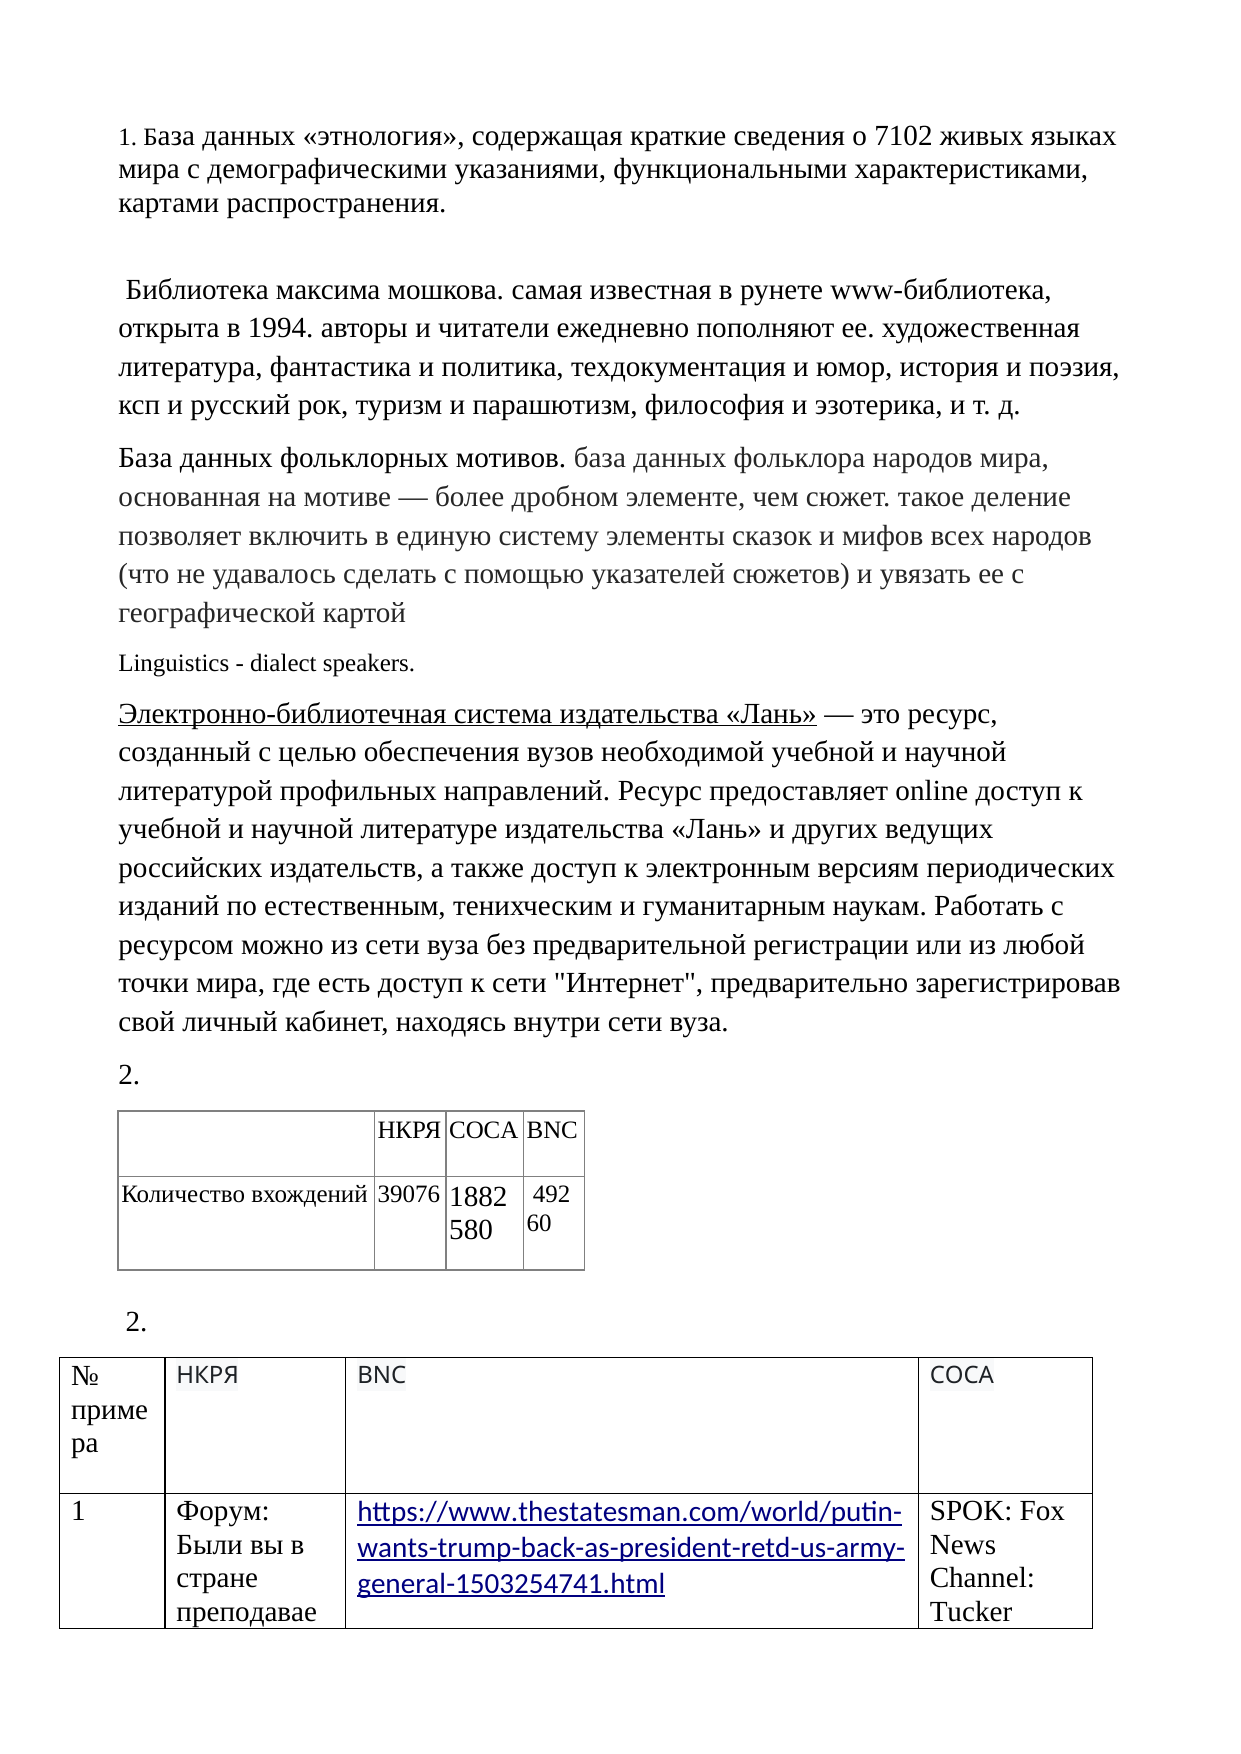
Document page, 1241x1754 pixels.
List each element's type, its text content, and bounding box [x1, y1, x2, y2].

table_header [119, 1112, 374, 1176]
text Электронно-библиотечная система издательства «Лань» — это ресурс, созданный с целью обеспечения вузов необходимой учебной и научной литературой профильных направлений. Ресурс предоставляет online доступ к учебной и научной литературе издательства «Лань» и других ведущих российских издательств, а также доступ к электронным версиям периодических изданий по естественным, тенихческим и гуманитарным наукам. Работать с ресурсом можно из сети вуза без предварительной регистрации или из любой точки мира, где есть доступ к сети "Интернет", предварительно зарегистрировав свой личный кабинет, находясь внутри сети вуза. [118, 696, 1122, 1038]
table_header COCA [919, 1358, 1092, 1492]
table_header BNC [524, 1112, 584, 1176]
table_header НКРЯ [375, 1112, 445, 1176]
table_cell 39076 [375, 1177, 445, 1269]
table_header № примера [60, 1358, 164, 1492]
table_header НКРЯ [166, 1358, 345, 1492]
text 1. База данных «этнология», содержащая краткие сведения о 7102 живых языках мира с демографическими указаниями, функциональными характеристиками, картами распространения. [118, 118, 1122, 219]
table_cell 1 [60, 1494, 164, 1628]
table_cell SPOK: Fox News Channel: Tucker [919, 1494, 1092, 1628]
table_cell Форум: Были вы в стране преподавае [166, 1494, 345, 1628]
text База данных фольклорных мотивов. база данных фольклора народов мира, основанная на мотиве — более дробном элементе, чем сюжет. такое деление позволяет включить в единую систему элементы сказок и мифов всех народов (что не удавалось сделать с помощью указателей сюжетов) и увязать ее с географической картой [118, 441, 1122, 628]
table_cell Количество вхождений [119, 1177, 374, 1269]
table_header BNC [346, 1358, 918, 1492]
text 2. [118, 1057, 1122, 1091]
text 2. [118, 1270, 1122, 1338]
table_header COCA [447, 1112, 523, 1176]
table_cell 49260 [524, 1177, 584, 1269]
table_cell https://www.thestatesman.com/world/putin-wants-trump-back-as-president-retd-us-army-general-1503254741.html [346, 1494, 918, 1628]
table_cell 1882580 [447, 1177, 523, 1269]
text Библиотека максима мошкова. самая известная в рунете www-библиотека, открыта в 1994. авторы и читатели ежедневно пополняют ее. художественная литература, фантастика и политика, техдокументация и юмор, история и поэзия, ксп и русский рок, туризм и парашютизм, философия и эзотерика, и т. д. [118, 272, 1122, 421]
text Linguistics - dialect speakers. [118, 648, 1122, 677]
